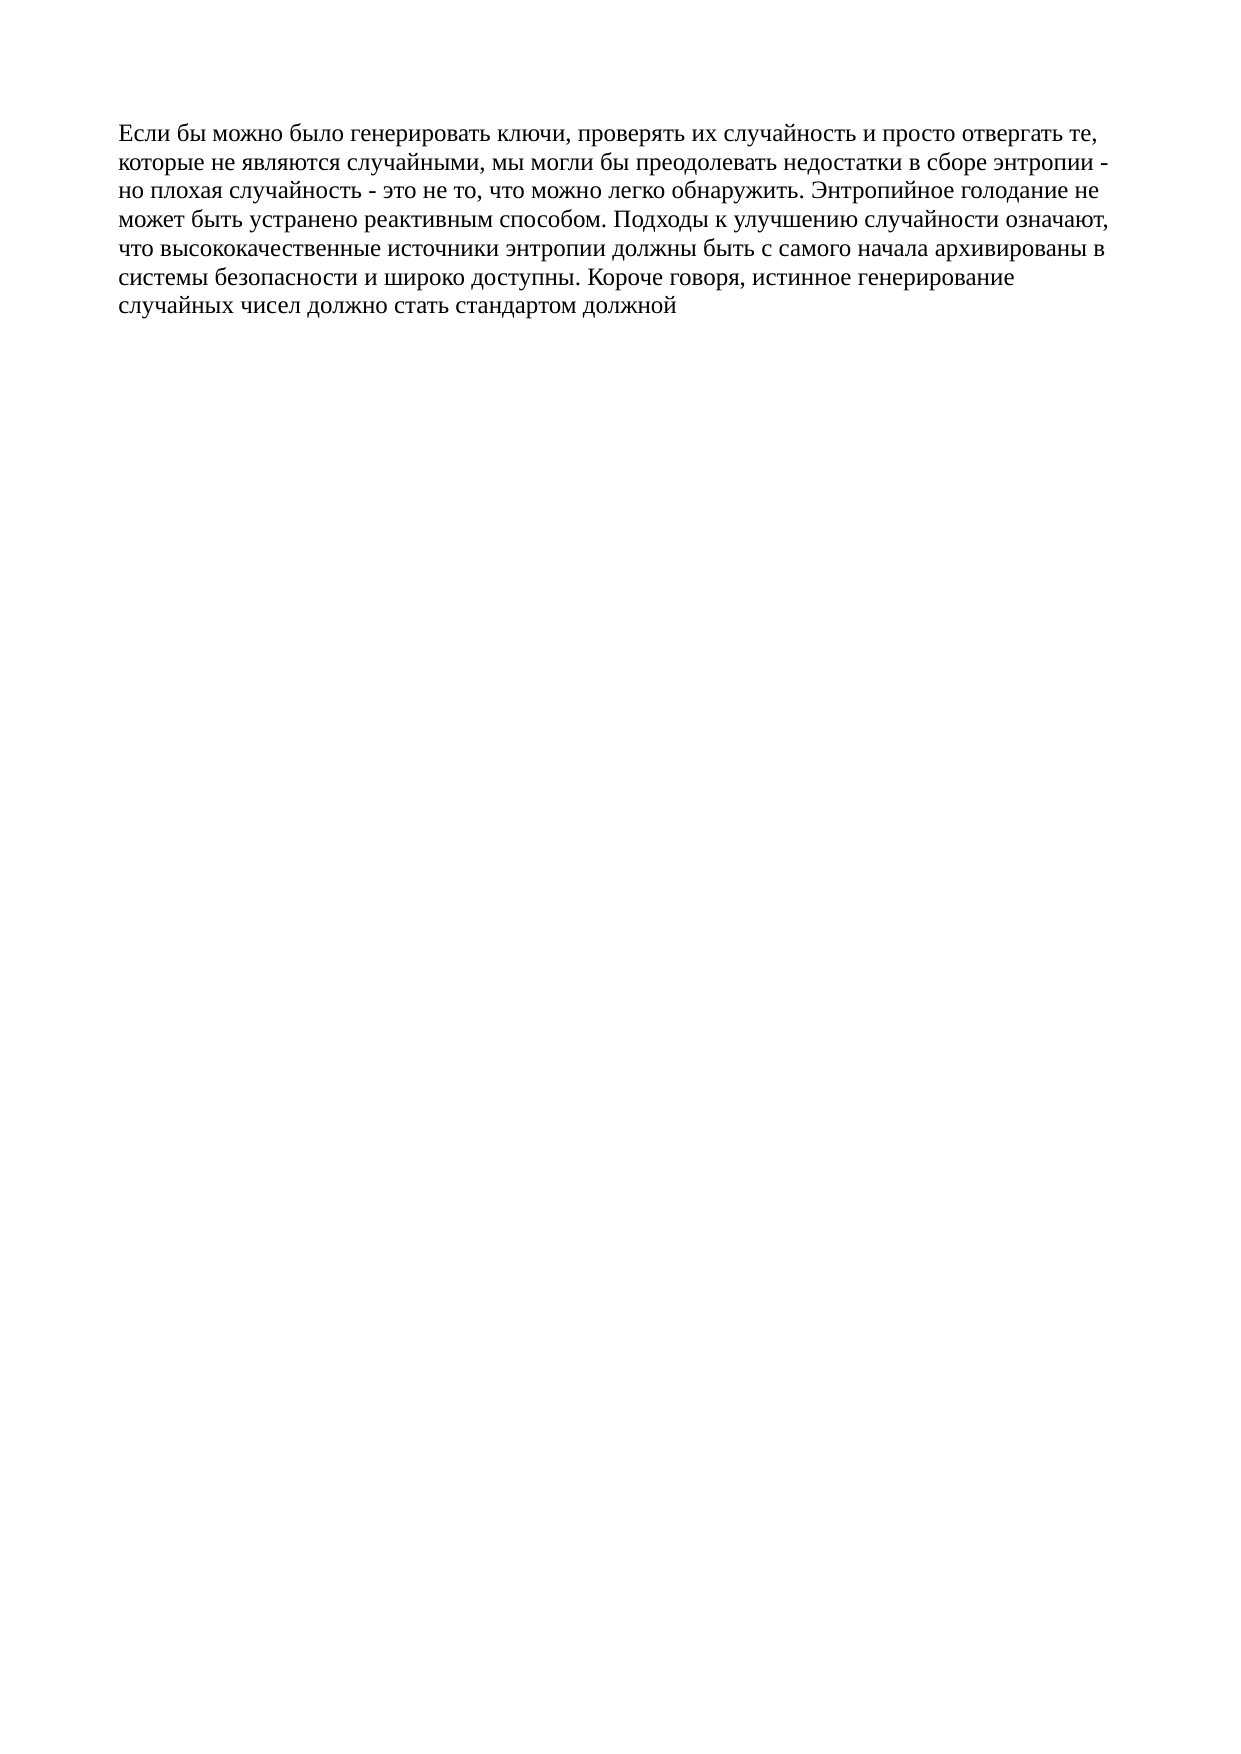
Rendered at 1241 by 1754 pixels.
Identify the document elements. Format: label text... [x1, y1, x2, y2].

text Если бы можно было генерировать ключи, проверять их случайность и просто отвергать те, которые не являются случайными, мы могли бы преодолевать недостатки в сборе энтропии - но плохая случайность - это не то, что можно легко обнаружить. Энтропийное голодание не может быть устранено реактивным способом. Подходы к улучшению случайности означают, что высококачественные источники энтропии должны быть с самого начала архивированы в системы безопасности и широко доступны. Короче говоря, истинное генерирование случайных чисел должно стать стандартом должной [118, 118, 1122, 319]
